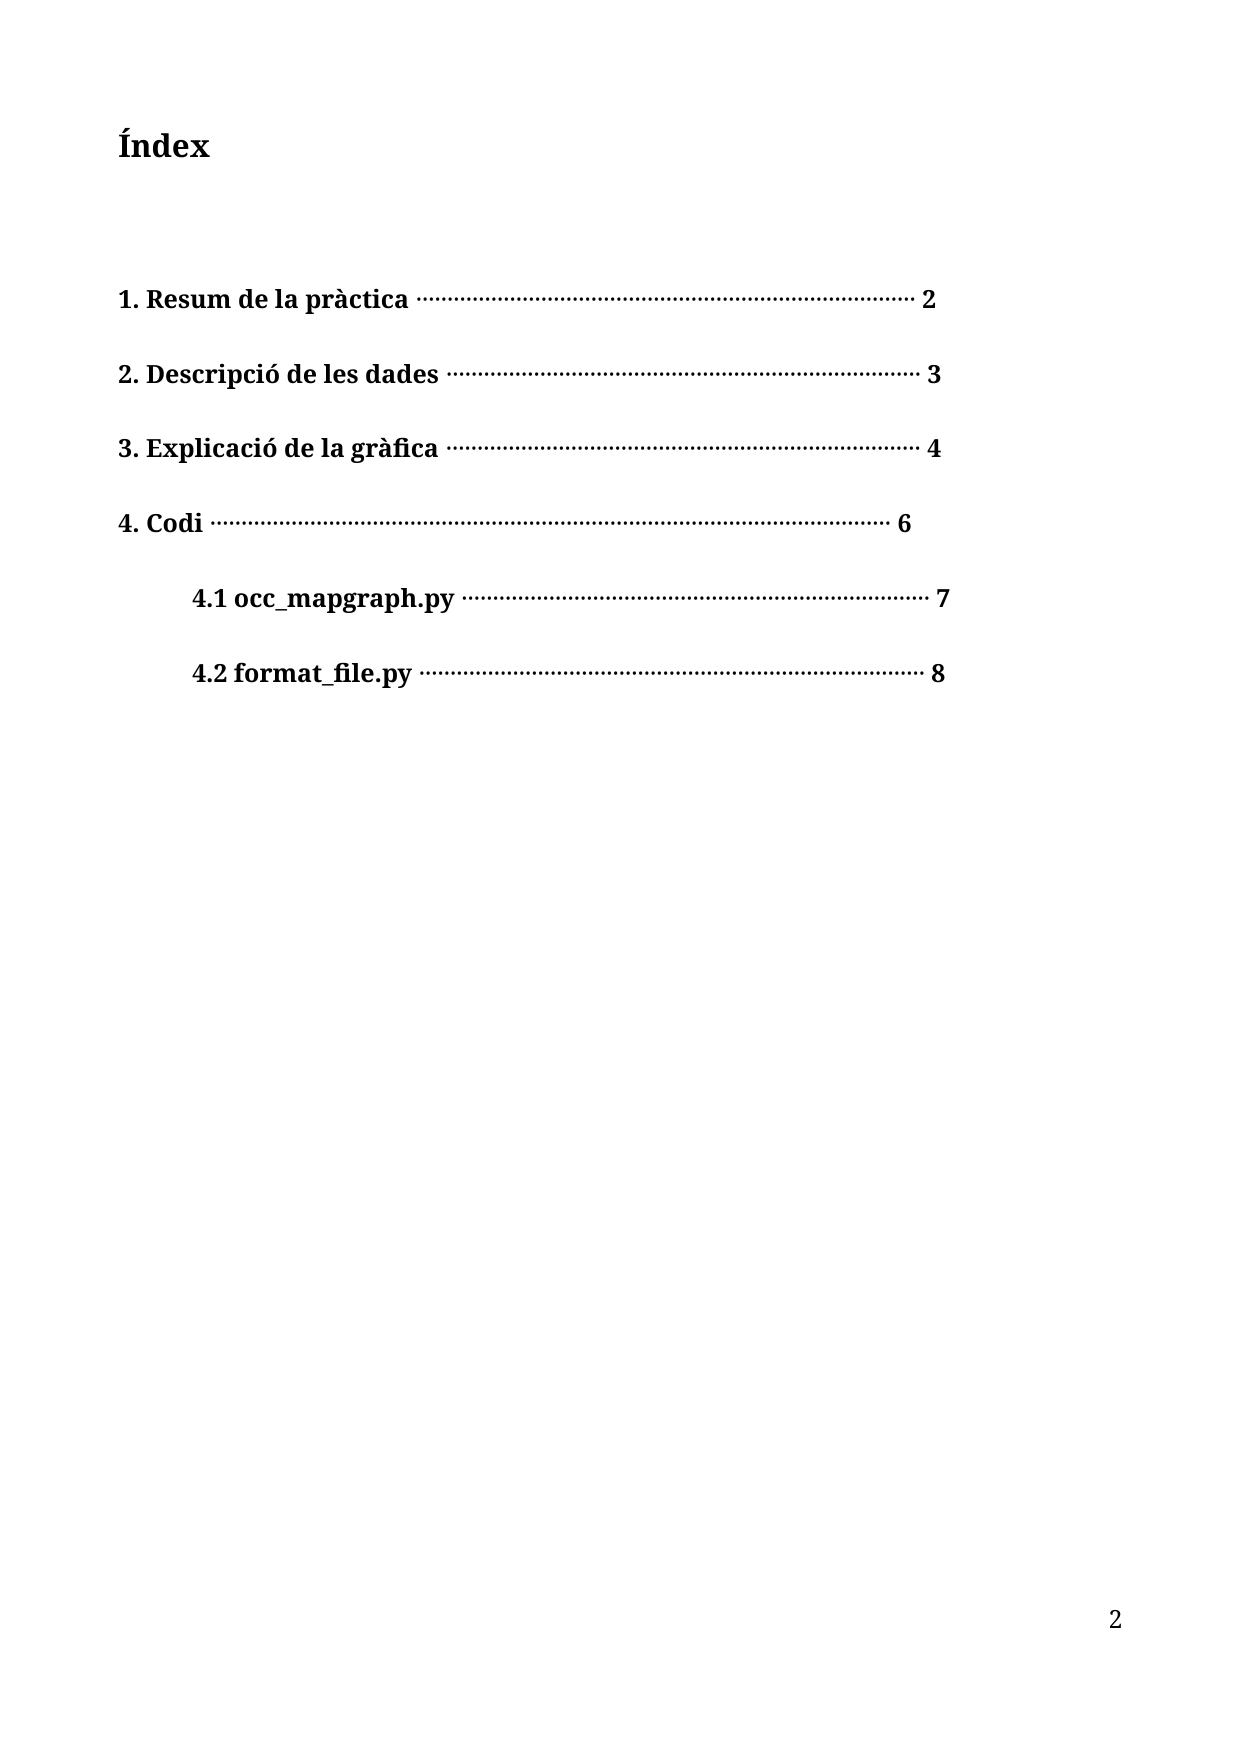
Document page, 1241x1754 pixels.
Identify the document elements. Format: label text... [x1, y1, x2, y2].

text 4. Codi ············································································································· 6 [118, 506, 1122, 540]
text 1. Resum de la pràctica ················································································ 2 [118, 281, 1122, 316]
text 4.2 format_file.py ················································································· 8 [118, 655, 1122, 689]
text 4.1 occ_mapgraph.py ··········································································· 7 [118, 581, 1122, 615]
text 3. Explicació de la gràfica ············································································ 4 [118, 431, 1122, 465]
text 2. Descripció de les dades ············································································ 3 [118, 356, 1122, 390]
text Índex [118, 124, 1122, 167]
